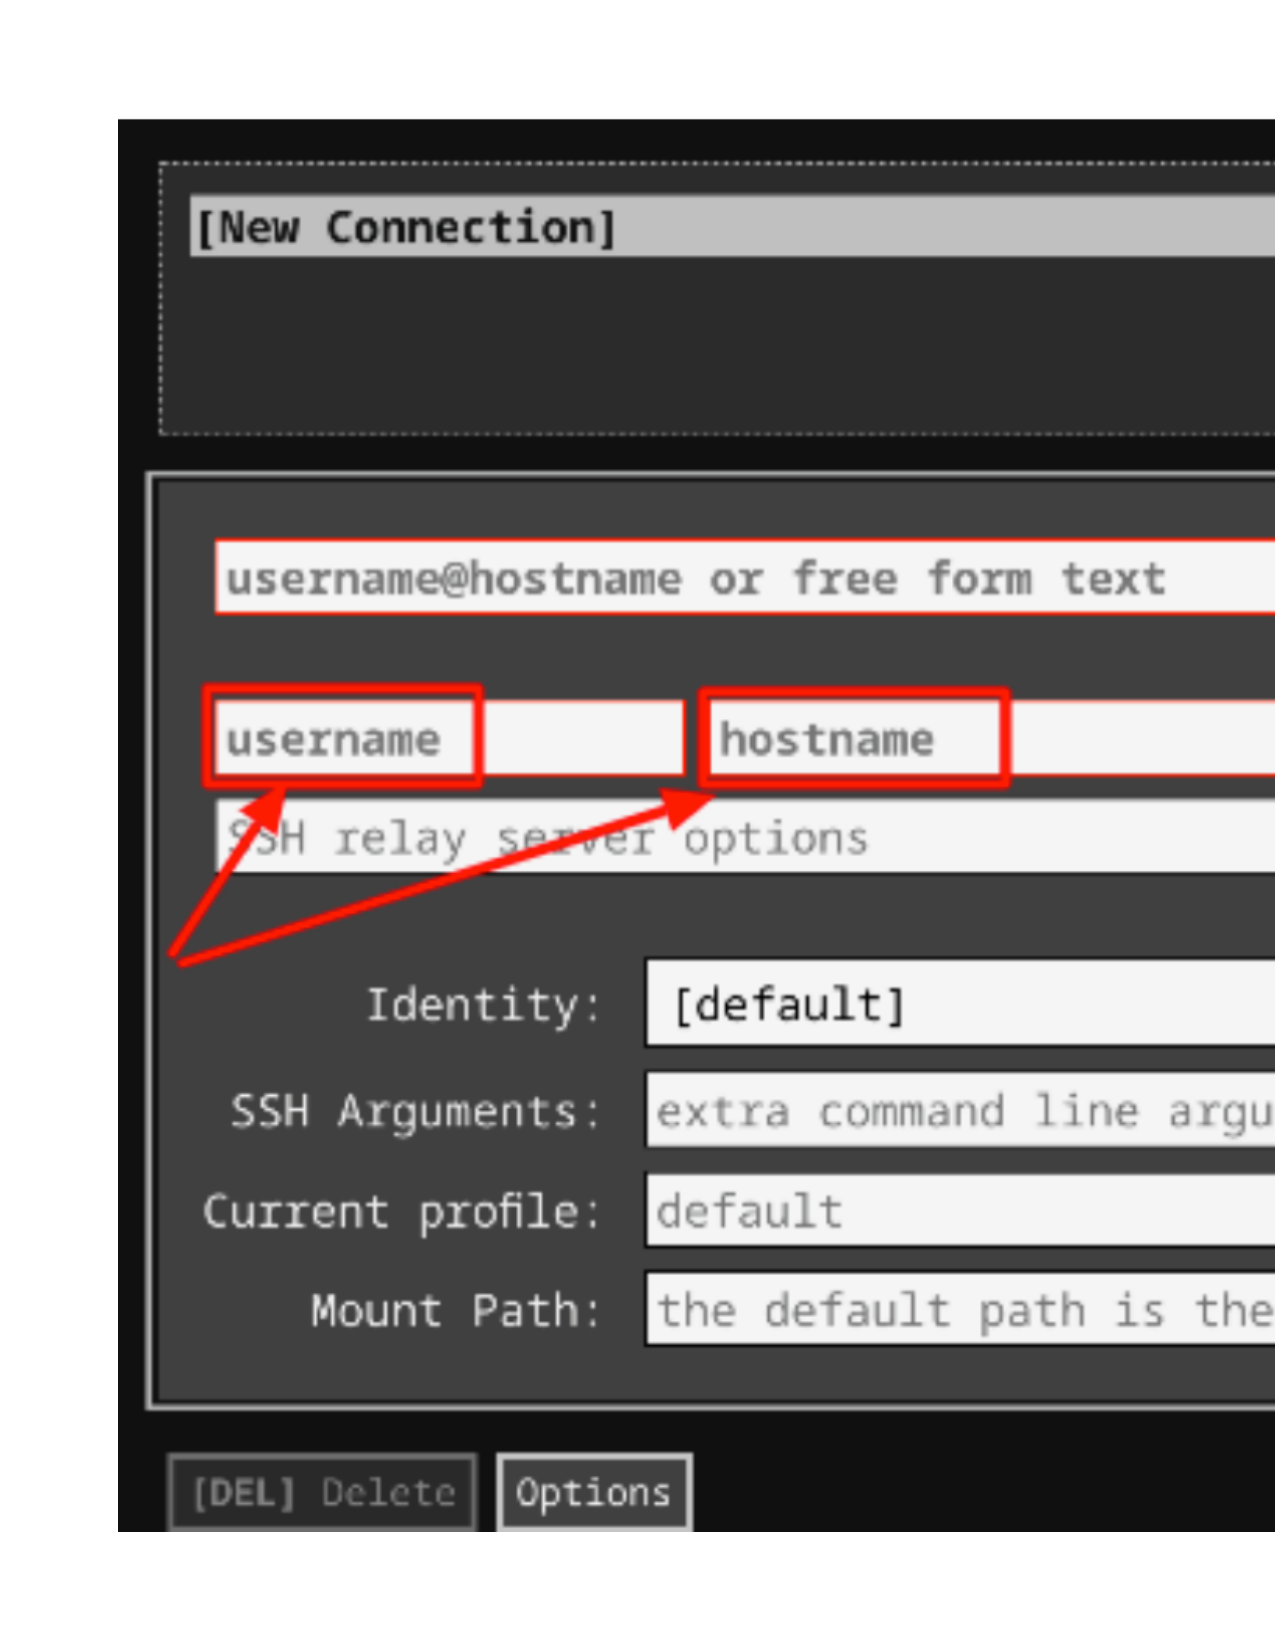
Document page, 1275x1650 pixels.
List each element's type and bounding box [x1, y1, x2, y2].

picture [118, 118, 1275, 1532]
